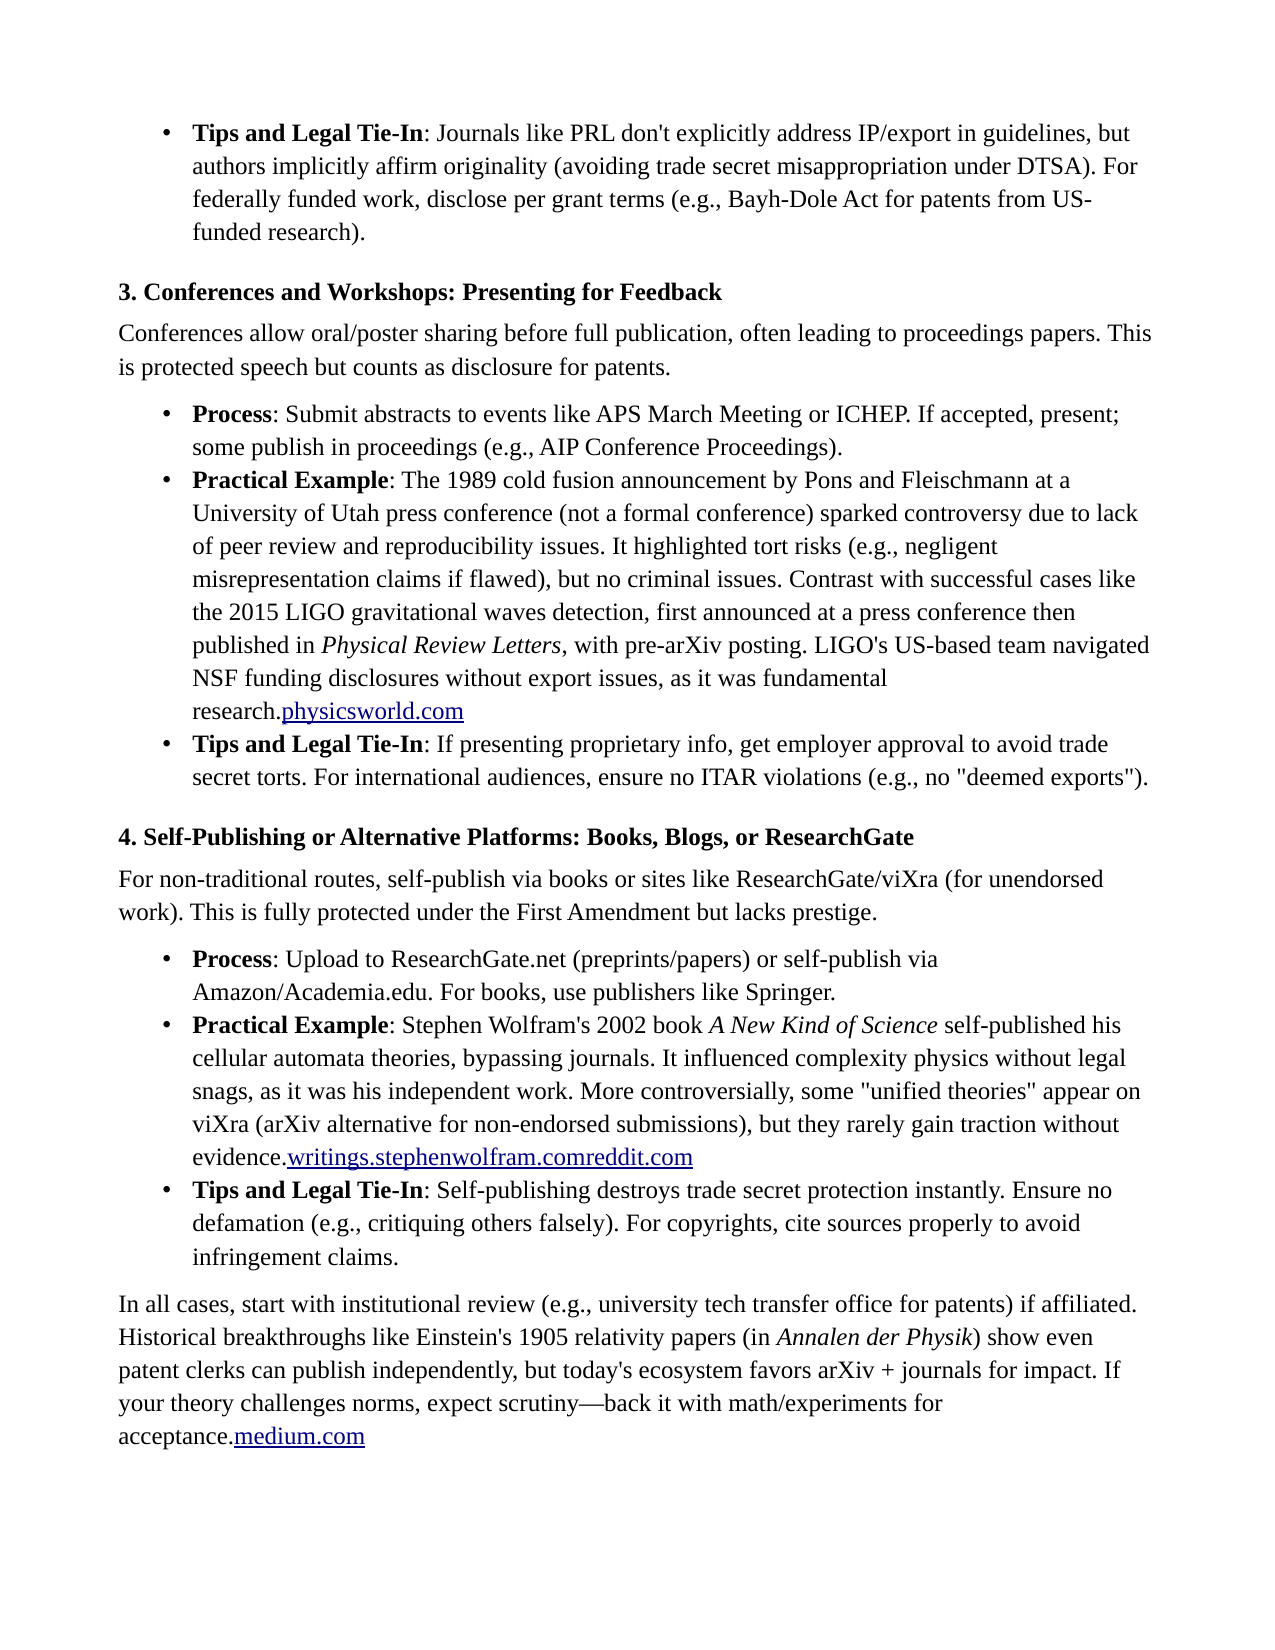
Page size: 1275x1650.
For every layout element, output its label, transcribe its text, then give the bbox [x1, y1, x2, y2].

list Tips and Legal Tie-In: Journals like PRL don't explicitly address IP/export in guidelines, but authors implicitly affirm originality (avoiding trade secret misappropriation under DTSA). For federally funded work, disclose per grant terms (e.g., Bayh-Dole Act for patents from US-funded research). [162, 118, 1157, 246]
subtitle 3. Conferences and Workshops: Presenting for Feedback [118, 277, 1157, 306]
list Tips and Legal Tie-In: If presenting proprietary info, get employer approval to avoid trade secret torts. For international audiences, ensure no ITAR violations (e.g., no "deemed exports"). [162, 729, 1157, 791]
list Process: Submit abstracts to events like APS March Meeting or ICHEP. If accepted, present; some publish in proceedings (e.g., AIP Conference Proceedings). [162, 399, 1157, 461]
text In all cases, start with institutional review (e.g., university tech transfer office for patents) if affiliated. Historical breakthroughs like Einstein's 1905 relativity papers (in Annalen der Physik) show even patent clerks can publish independently, but today's ecosystem favors arXiv + journals for impact. If your theory challenges norms, expect scrutiny—back it with math/experiments for acceptance.medium.com [118, 1289, 1157, 1450]
text For non-traditional routes, self-publish via books or sites like ResearchGate/viXra (for unendorsed work). This is fully protected under the First Amendment but lacks prestige. [118, 864, 1157, 926]
text Conferences allow oral/poster sharing before full publication, often leading to proceedings papers. This is protected speech but counts as disclosure for patents. [118, 318, 1157, 380]
subtitle 4. Self-Publishing or Alternative Platforms: Books, Blogs, or ResearchGate [118, 822, 1157, 851]
list Process: Upload to ResearchGate.net (preprints/papers) or self-publish via Amazon/Academia.edu. For books, use publishers like Springer. [162, 944, 1157, 1006]
list Tips and Legal Tie-In: Self-publishing destroys trade secret protection instantly. Ensure no defamation (e.g., critiquing others falsely). For copyrights, cite sources properly to avoid infringement claims. [162, 1176, 1157, 1270]
list Practical Example: The 1989 cold fusion announcement by Pons and Fleischmann at a University of Utah press conference (not a formal conference) sparked controversy due to lack of peer review and reproducibility issues. It highlighted tort risks (e.g., negligent misrepresentation claims if flawed), but no criminal issues. Contrast with successful cases like the 2015 LIGO gravitational waves detection, first announced at a press conference then published in Physical Review Letters, with pre-arXiv posting. LIGO's US-based team navigated NSF funding disclosures without export issues, as it was fundamental research.physicsworld.com [162, 465, 1157, 725]
list Practical Example: Stephen Wolfram's 2002 book A New Kind of Science self-published his cellular automata theories, bypassing journals. It influenced complexity physics without legal snags, as it was his independent work. More controversially, some "unified theories" appear on viXra (arXiv alternative for non-endorsed submissions), but they rarely gain traction without evidence.writings.stephenwolfram.comreddit.com [162, 1010, 1157, 1171]
